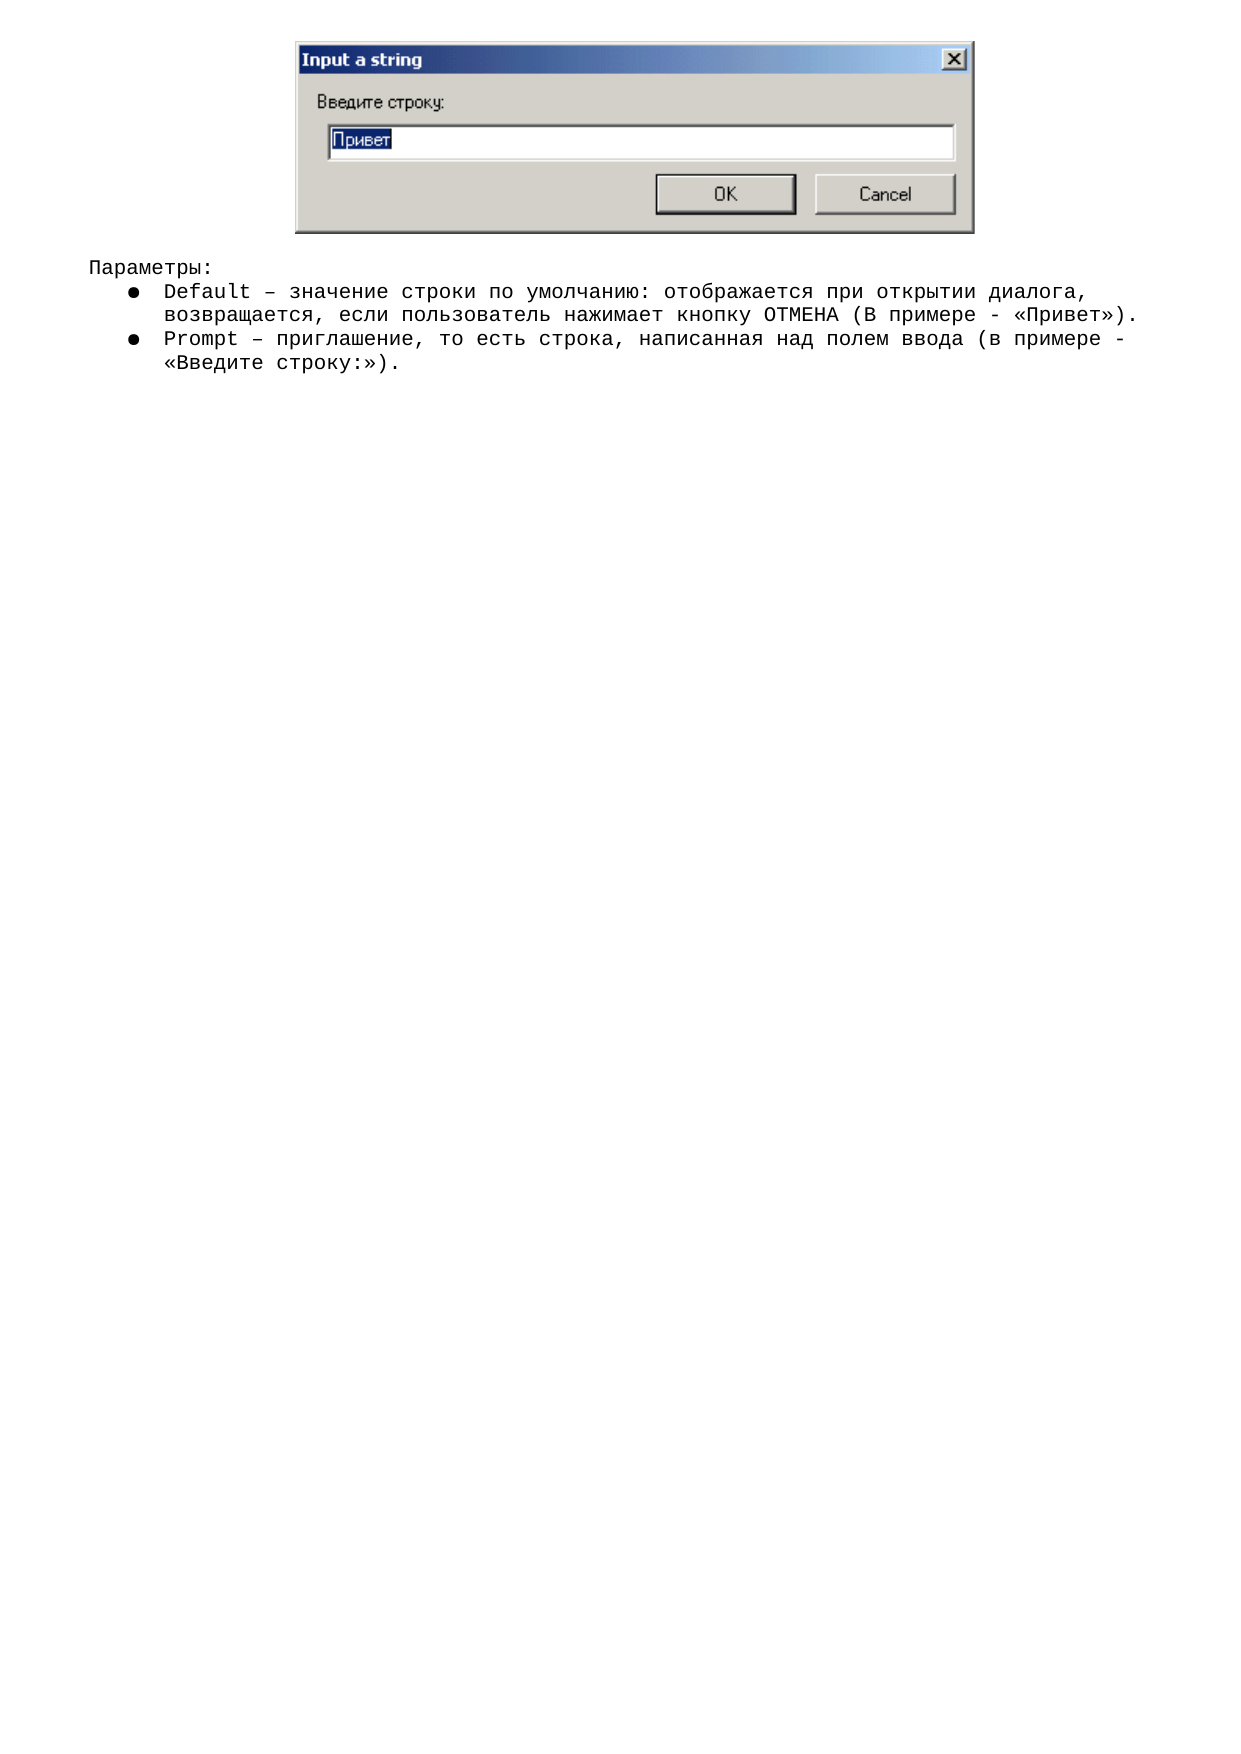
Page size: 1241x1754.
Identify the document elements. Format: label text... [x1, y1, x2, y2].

text Параметры: [89, 257, 1181, 281]
list Prompt – приглашение, то есть строка, написанная над полем ввода (в примере - «Введите строку:»). [126, 328, 1181, 375]
picture [295, 41, 975, 234]
list Default – значение строки по умолчанию: отображается при открытии диалога, возвращается, если пользователь нажимает кнопку ОТМЕНА (В примере - «Привет»). [126, 281, 1181, 328]
